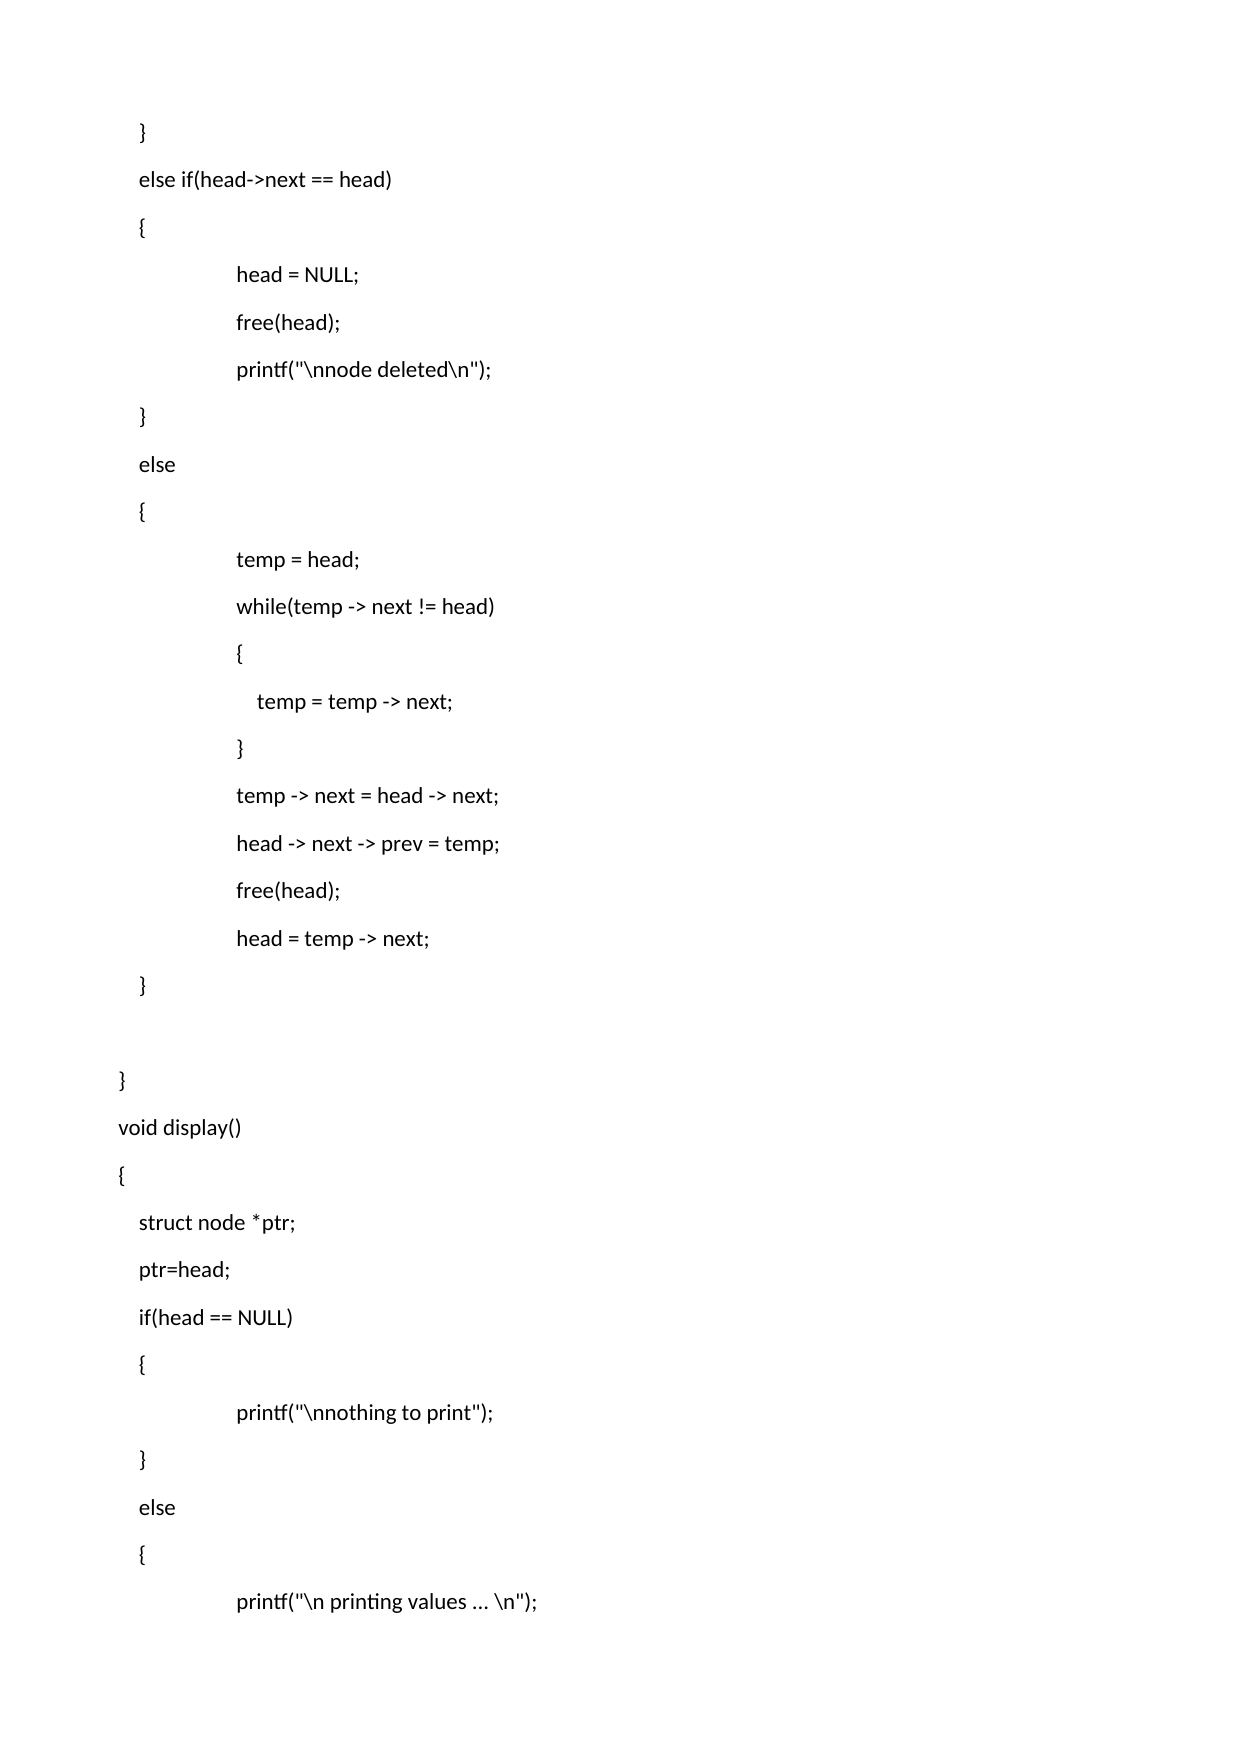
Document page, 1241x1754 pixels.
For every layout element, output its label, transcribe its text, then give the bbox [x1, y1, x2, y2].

text struct node *ptr; [118, 1208, 1122, 1236]
text head = NULL; [118, 260, 1122, 288]
text { [118, 497, 1122, 525]
text printf("\nnothing to print"); [118, 1398, 1122, 1426]
text free(head); [118, 308, 1122, 336]
text { [118, 639, 1122, 667]
text { [118, 1540, 1122, 1568]
text } [118, 402, 1122, 431]
text ptr=head; [118, 1256, 1122, 1284]
text void display() [118, 1113, 1122, 1141]
text head = temp -> next; [118, 924, 1122, 952]
text } [118, 118, 1122, 146]
text } [118, 971, 1122, 999]
text if(head == NULL) [118, 1303, 1122, 1331]
text } [118, 1066, 1122, 1094]
text else [118, 450, 1122, 478]
text temp -> next = head -> next; [118, 782, 1122, 810]
text { [118, 213, 1122, 241]
text free(head); [118, 876, 1122, 904]
text } [118, 734, 1122, 762]
text while(temp -> next != head) [118, 592, 1122, 620]
text head -> next -> prev = temp; [118, 829, 1122, 857]
text printf("\n printing values ... \n"); [118, 1587, 1122, 1615]
text printf("\nnode deleted\n"); [118, 355, 1122, 383]
text { [118, 1350, 1122, 1378]
text } [118, 1445, 1122, 1473]
text else [118, 1493, 1122, 1521]
text { [118, 1161, 1122, 1189]
text temp = head; [118, 545, 1122, 573]
text else if(head->next == head) [118, 166, 1122, 193]
text temp = temp -> next; [118, 687, 1122, 715]
